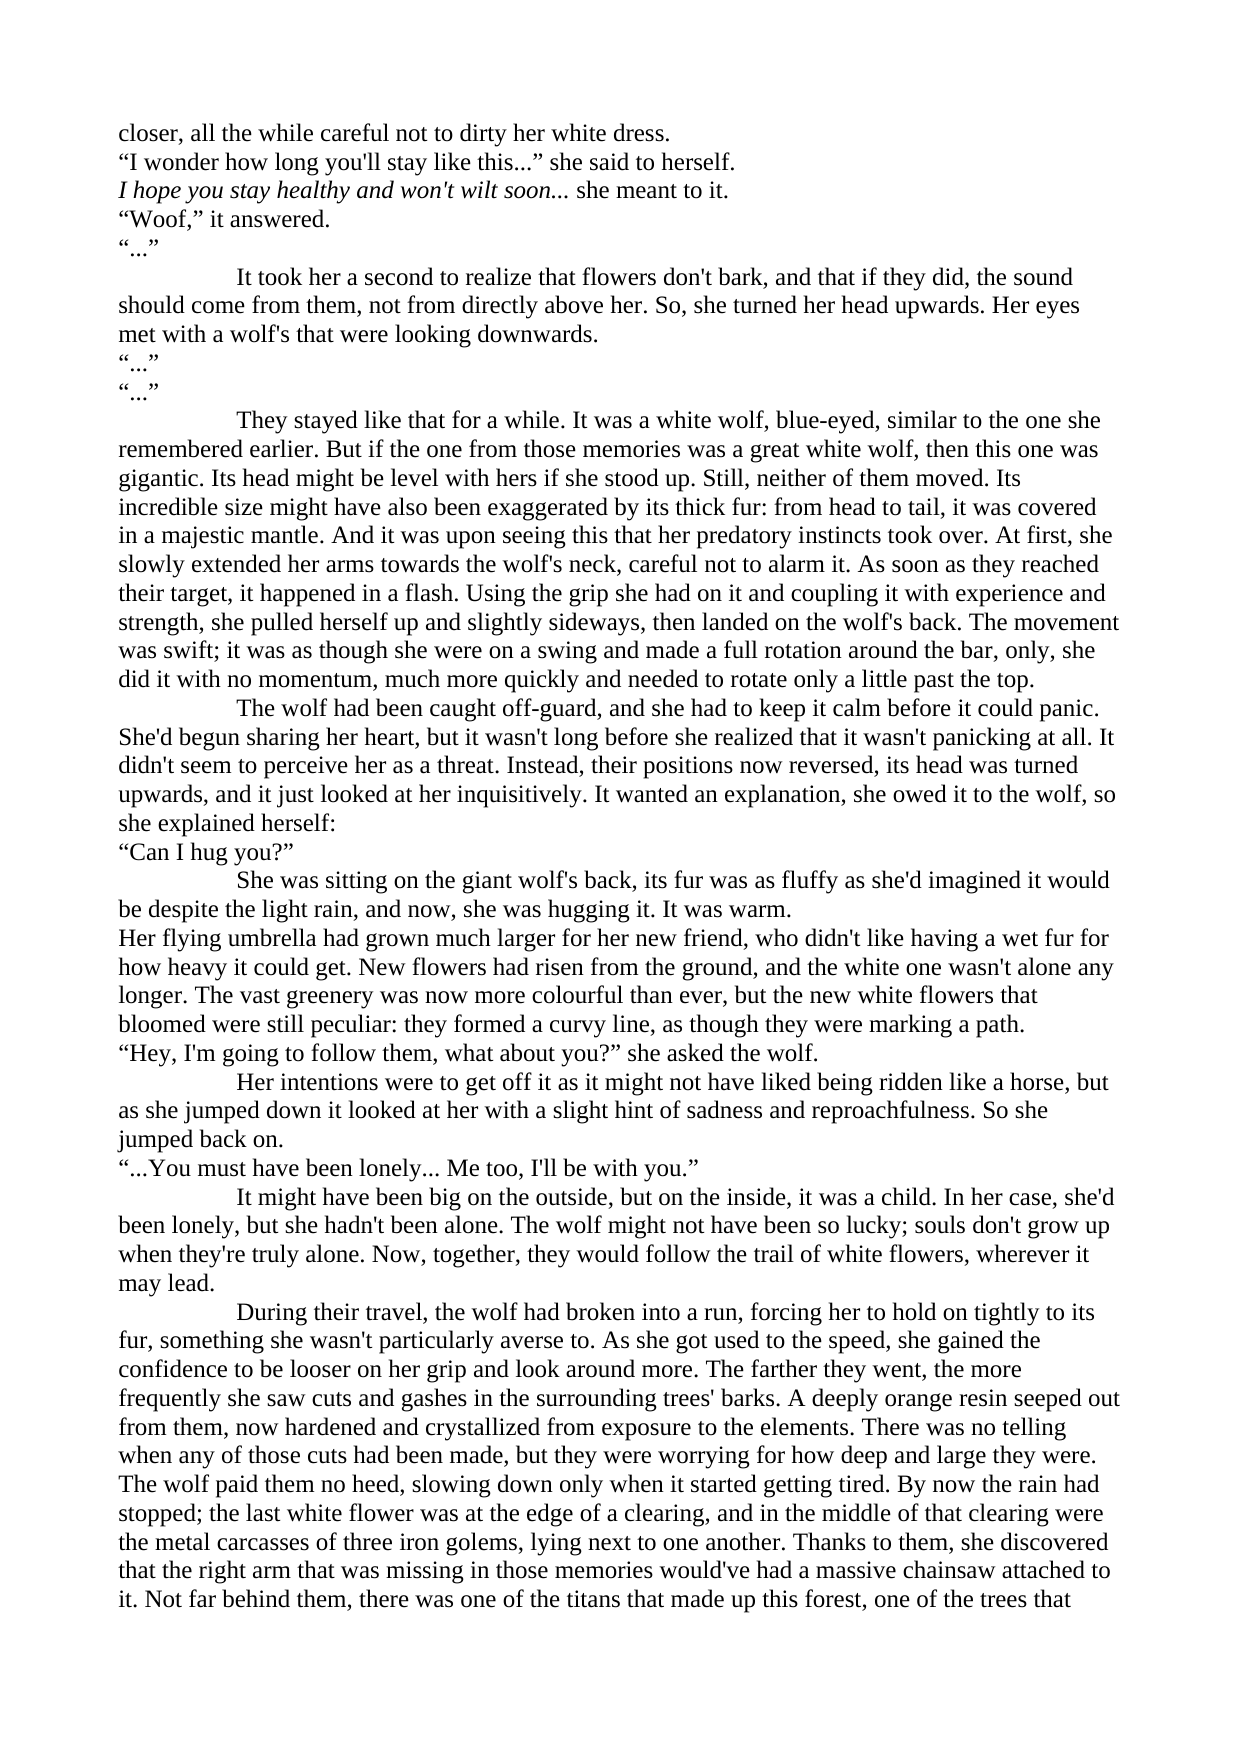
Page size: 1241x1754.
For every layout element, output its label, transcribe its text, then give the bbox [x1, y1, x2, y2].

text closer, all the while careful not to dirty her white dress. [118, 118, 1122, 147]
text It took her a second to realize that flowers don't bark, and that if they did, the sound should come from them, not from directly above her. So, she turned her head upwards. Her eyes met with a wolf's that were looking downwards. [118, 262, 1122, 348]
text “...” [118, 348, 1122, 377]
text The wolf had been caught off-guard, and she had to keep it calm before it could panic. She'd begun sharing her heart, but it wasn't long before she realized that it wasn't panicking at all. It didn't seem to perceive her as a threat. Instead, their positions now reversed, its head was turned upwards, and it just looked at her inquisitively. It wanted an explanation, she owed it to the wolf, so she explained herself: [118, 693, 1122, 837]
text She was sitting on the giant wolf's back, its fur was as fluffy as she'd imagined it would be despite the light rain, and now, she was hugging it. It was warm. [118, 866, 1122, 923]
text During their travel, the wolf had broken into a run, forcing her to hold on tightly to its fur, something she wasn't particularly averse to. As she got used to the speed, she gained the confidence to be looser on her grip and look around more. The farther they went, the more frequently she saw cuts and gashes in the surrounding trees' barks. A deeply orange resin seeped out from them, now hardened and crystallized from exposure to the elements. There was no telling when any of those cuts had been made, but they were worrying for how deep and large they were. The wolf paid them no heed, slowing down only when it started getting tired. By now the rain had stopped; the last white flower was at the edge of a clearing, and in the middle of that clearing were the metal carcasses of three iron golems, lying next to one another. Thanks to them, she discovered that the right arm that was missing in those memories would've had a massive chainsaw attached to it. Not far behind them, there was one of the titans that made up this forest, one of the trees that [118, 1297, 1122, 1613]
text Her flying umbrella had grown much larger for her new friend, who didn't like having a wet fur for how heavy it could get. New flowers had risen from the ground, and the white one wasn't alone any longer. The vast greenery was now more colourful than ever, but the new white flowers that bloomed were still peculiar: they formed a curvy line, as though they were marking a path. [118, 923, 1122, 1038]
text “Can I hug you?” [118, 837, 1122, 866]
text I hope you stay healthy and won't wilt soon... she meant to it. [118, 176, 1122, 204]
text It might have been big on the outside, but on the inside, it was a child. In her case, she'd been lonely, but she hadn't been alone. The wolf might not have been so lucky; souls don't grow up when they're truly alone. Now, together, they would follow the trail of white flowers, wherever it may lead. [118, 1182, 1122, 1297]
text “...” [118, 233, 1122, 262]
text Her intentions were to get off it as it might not have liked being ridden like a horse, but as she jumped down it looked at her with a slight hint of sadness and reproachfulness. So she jumped back on. [118, 1067, 1122, 1153]
text “...You must have been lonely... Me too, I'll be with you.” [118, 1153, 1122, 1182]
text “Hey, I'm going to follow them, what about you?” she asked the wolf. [118, 1038, 1122, 1067]
text “I wonder how long you'll stay like this...” she said to herself. [118, 147, 1122, 176]
text They stayed like that for a while. It was a white wolf, blue-eyed, similar to the one she remembered earlier. But if the one from those memories was a great white wolf, then this one was gigantic. Its head might be level with hers if she stood up. Still, neither of them moved. Its incredible size might have also been exaggerated by its thick fur: from head to tail, it was covered in a majestic mantle. And it was upon seeing this that her predatory instincts took over. At first, she slowly extended her arms towards the wolf's neck, careful not to alarm it. As soon as they reached their target, it happened in a flash. Using the grip she had on it and coupling it with experience and strength, she pulled herself up and slightly sideways, then landed on the wolf's back. The movement was swift; it was as though she were on a swing and made a full rotation around the bar, only, she did it with no momentum, much more quickly and needed to rotate only a little past the top. [118, 406, 1122, 693]
text “Woof,” it answered. [118, 204, 1122, 233]
text “...” [118, 377, 1122, 406]
